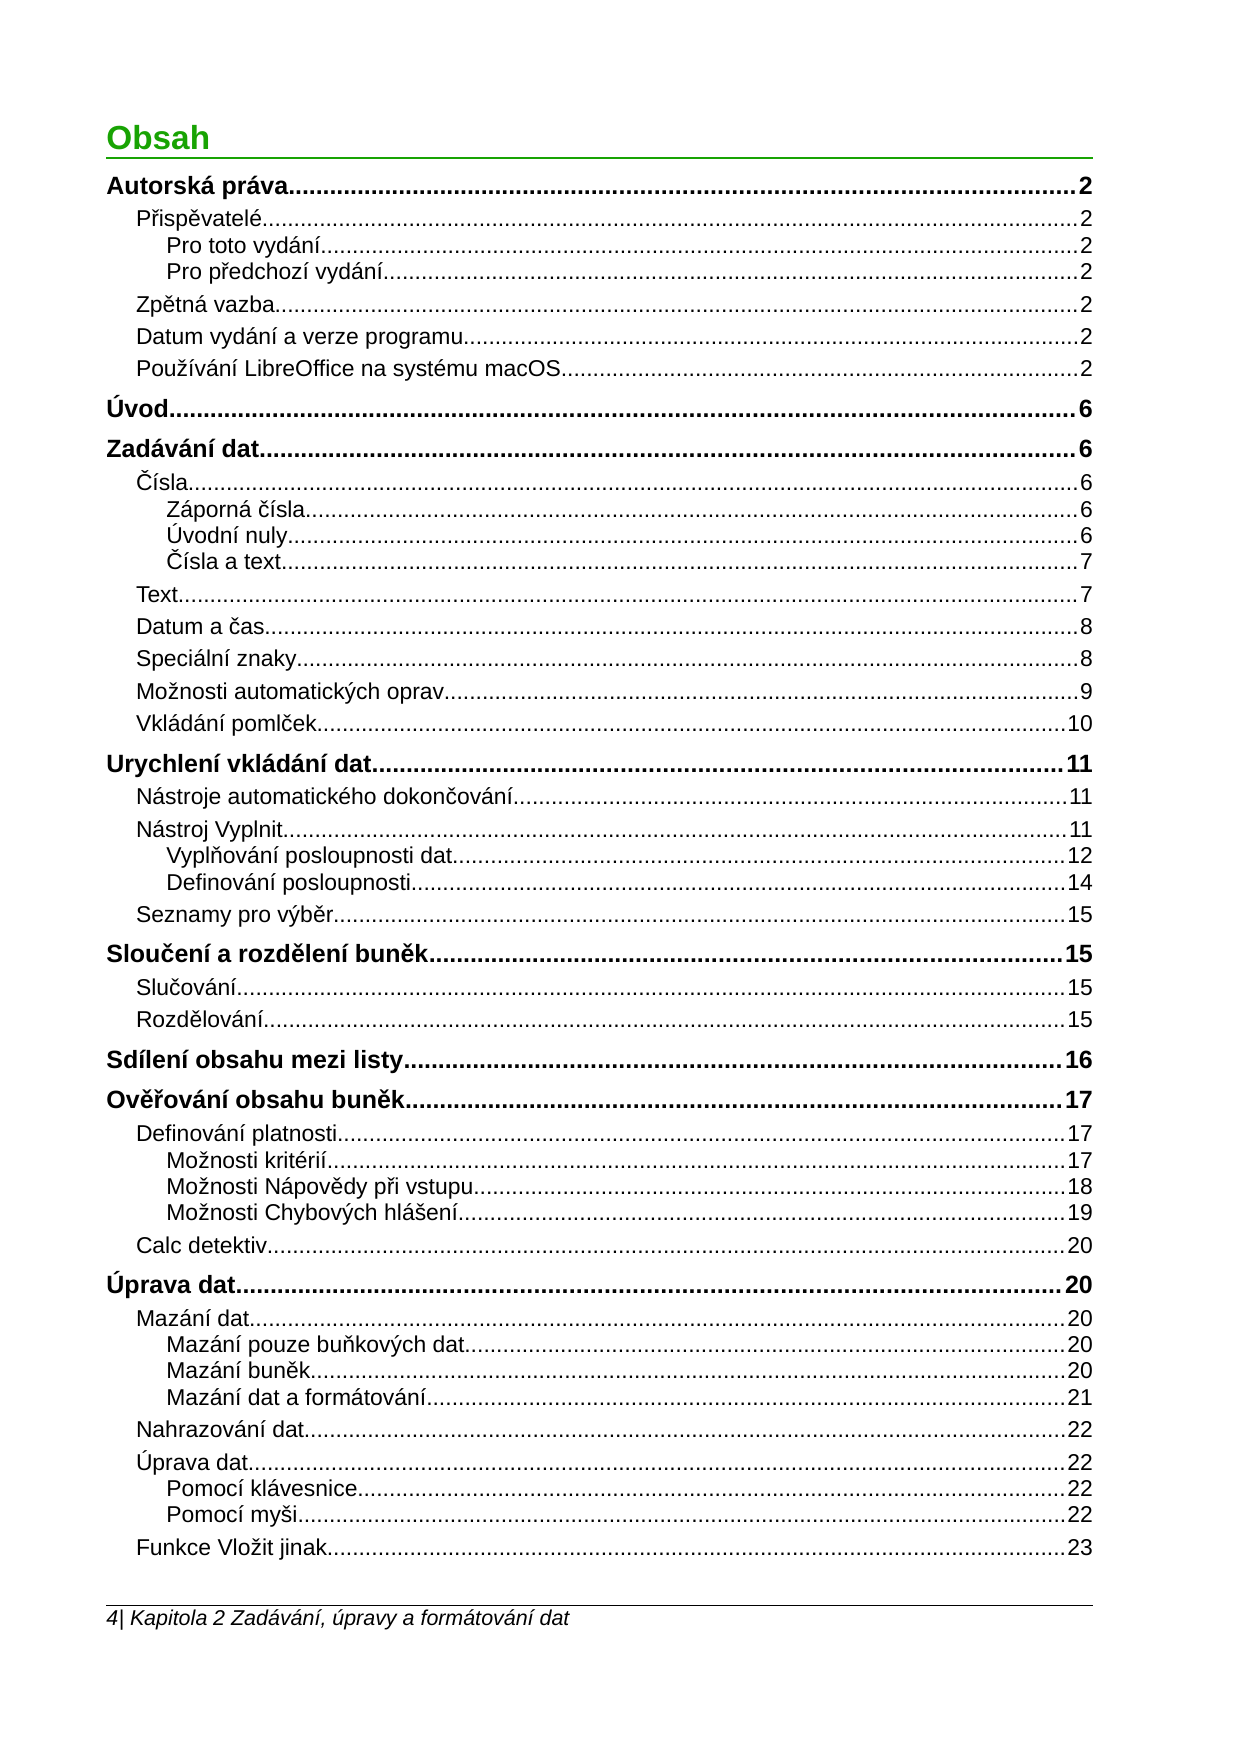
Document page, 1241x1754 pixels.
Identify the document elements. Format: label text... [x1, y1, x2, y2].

text Definování platnosti 17 [136, 1120, 1093, 1147]
text Úvod 6 [106, 394, 1093, 422]
text Seznamy pro výběr 15 [136, 901, 1093, 927]
text Používání LibreOffice na systému macOS 2 [136, 355, 1093, 382]
text Datum a čas 8 [136, 613, 1093, 639]
text Nástroje automatického dokončování 11 [136, 783, 1093, 810]
text Možnosti Nápovědy při vstupu 18 [166, 1173, 1093, 1199]
text Přispěvatelé 2 [136, 205, 1093, 232]
text Pro toto vydání 2 [166, 232, 1093, 258]
subtitle Obsah [106, 118, 1093, 157]
text Ověřování obsahu buněk 17 [106, 1085, 1093, 1114]
text Speciální znaky 8 [136, 645, 1093, 672]
text Funkce Vložit jinak 23 [136, 1534, 1093, 1560]
text Úvodní nuly 6 [166, 522, 1093, 548]
text Vyplňování posloupnosti dat 12 [166, 842, 1093, 868]
text Možnosti Chybových hlášení 19 [166, 1199, 1093, 1226]
text Datum vydání a verze programu 2 [136, 323, 1093, 349]
text Úprava dat 20 [106, 1270, 1093, 1299]
text Zadávání dat 6 [106, 434, 1093, 463]
text Možnosti automatických oprav 9 [136, 678, 1093, 704]
text Nástroj Vyplnit 11 [136, 816, 1093, 842]
text Text 7 [136, 581, 1093, 607]
text Vkládání pomlček 10 [136, 710, 1093, 737]
text Calc detektiv 20 [136, 1232, 1093, 1258]
text Autorská práva 2 [106, 171, 1093, 199]
text Urychlení vkládání dat 11 [106, 748, 1093, 777]
text Úprava dat 22 [136, 1449, 1093, 1475]
text Možnosti kritérií 17 [166, 1147, 1093, 1173]
text Mazání dat 20 [136, 1305, 1093, 1331]
text Pro předchozí vydání 2 [166, 258, 1093, 284]
text Sdílení obsahu mezi listy 16 [106, 1045, 1093, 1073]
text Pomocí myši 22 [166, 1501, 1093, 1528]
text Rozdělování 15 [136, 1006, 1093, 1033]
text Mazání buněk 20 [166, 1357, 1093, 1384]
text Nahrazování dat 22 [136, 1416, 1093, 1443]
text Zpětná vazba 2 [136, 291, 1093, 317]
text Slučování 15 [136, 974, 1093, 1000]
text Čísla 6 [136, 469, 1093, 496]
text Sloučení a rozdělení buněk 15 [106, 939, 1093, 968]
text Definování posloupnosti 14 [166, 868, 1093, 895]
text Mazání pouze buňkových dat 20 [166, 1331, 1093, 1357]
text Pomocí klávesnice 22 [166, 1475, 1093, 1501]
text Záporná čísla 6 [166, 496, 1093, 522]
text Mazání dat a formátování 21 [166, 1384, 1093, 1410]
text Čísla a text 7 [166, 548, 1093, 574]
